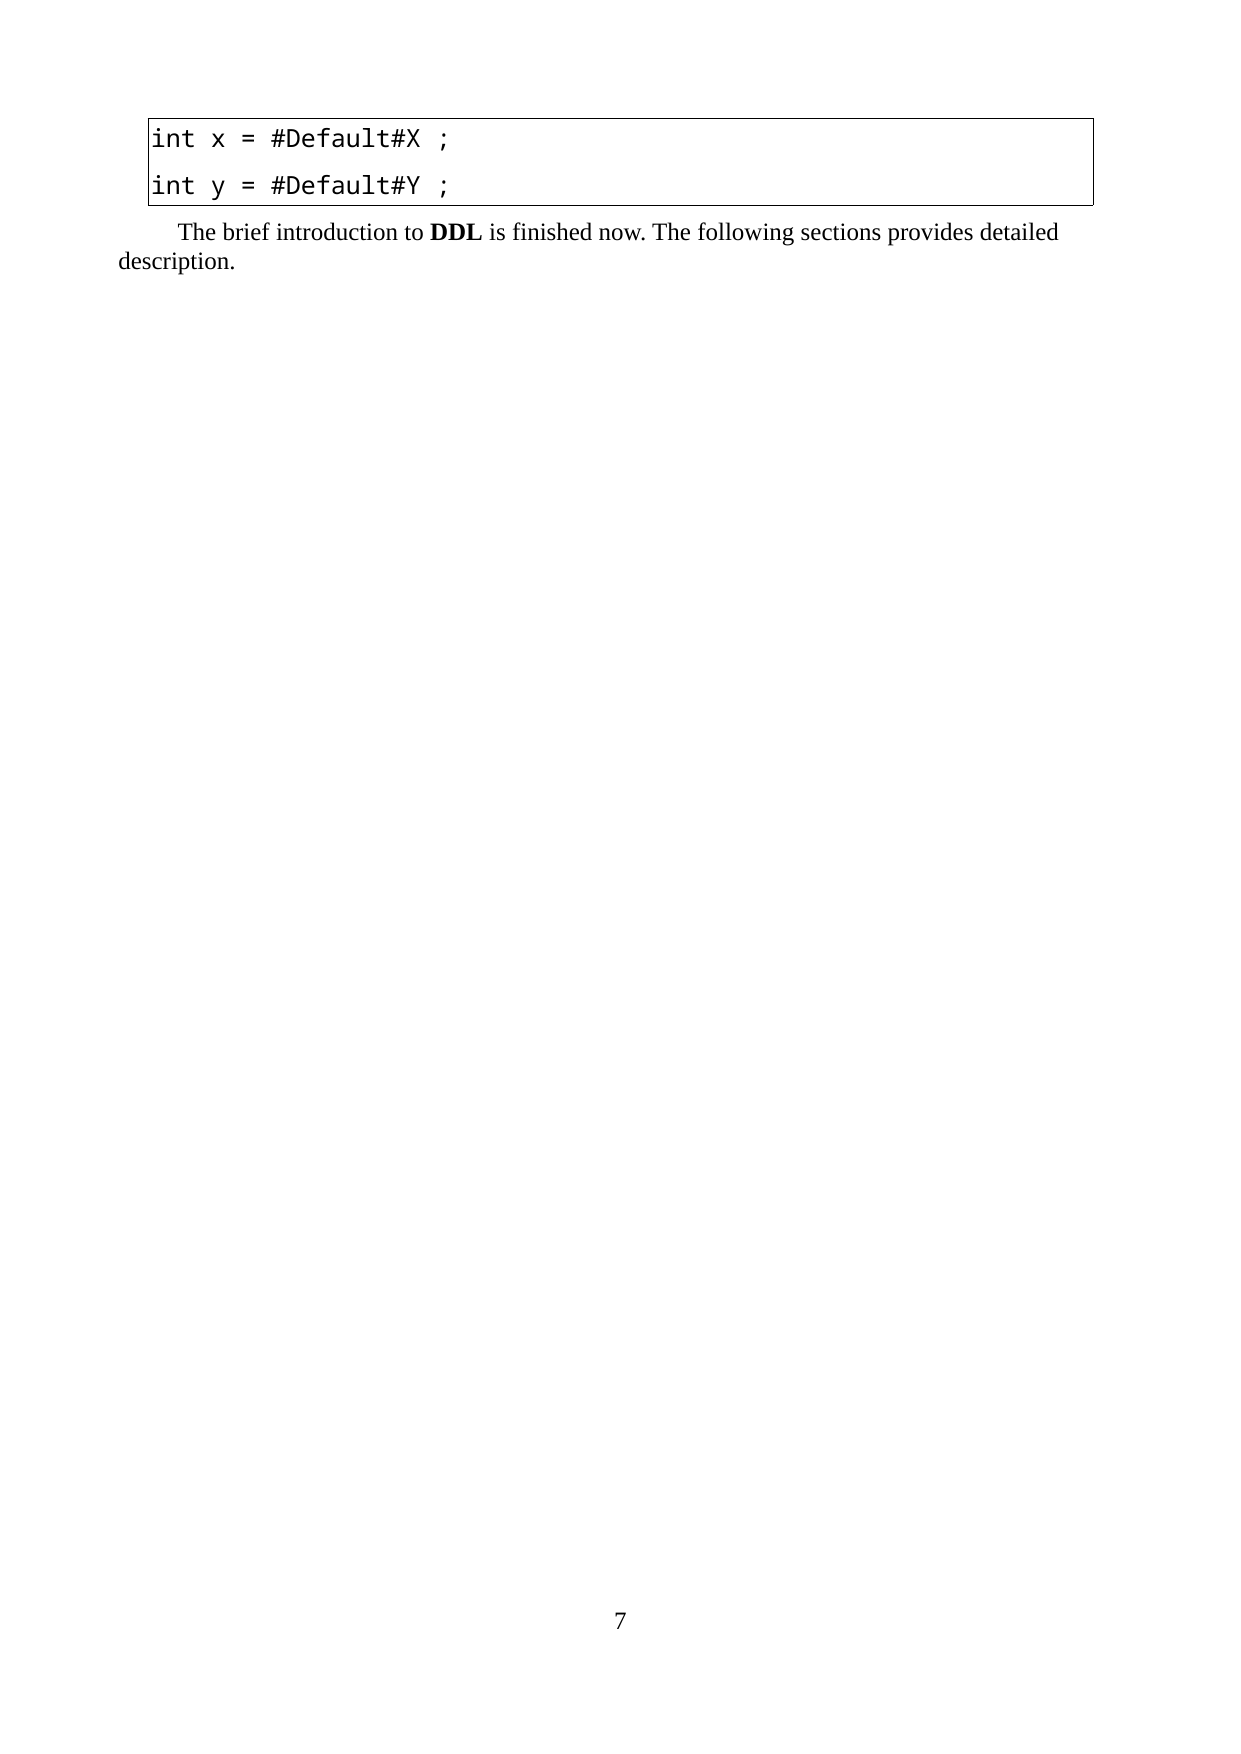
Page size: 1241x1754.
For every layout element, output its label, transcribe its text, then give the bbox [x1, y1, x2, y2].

text The brief introduction to DDL is finished now. The following sections provides detailed description. [118, 217, 1122, 275]
text int x = #Default#X ; [149, 119, 1093, 155]
text int y = #Default#Y ; [149, 165, 1093, 205]
